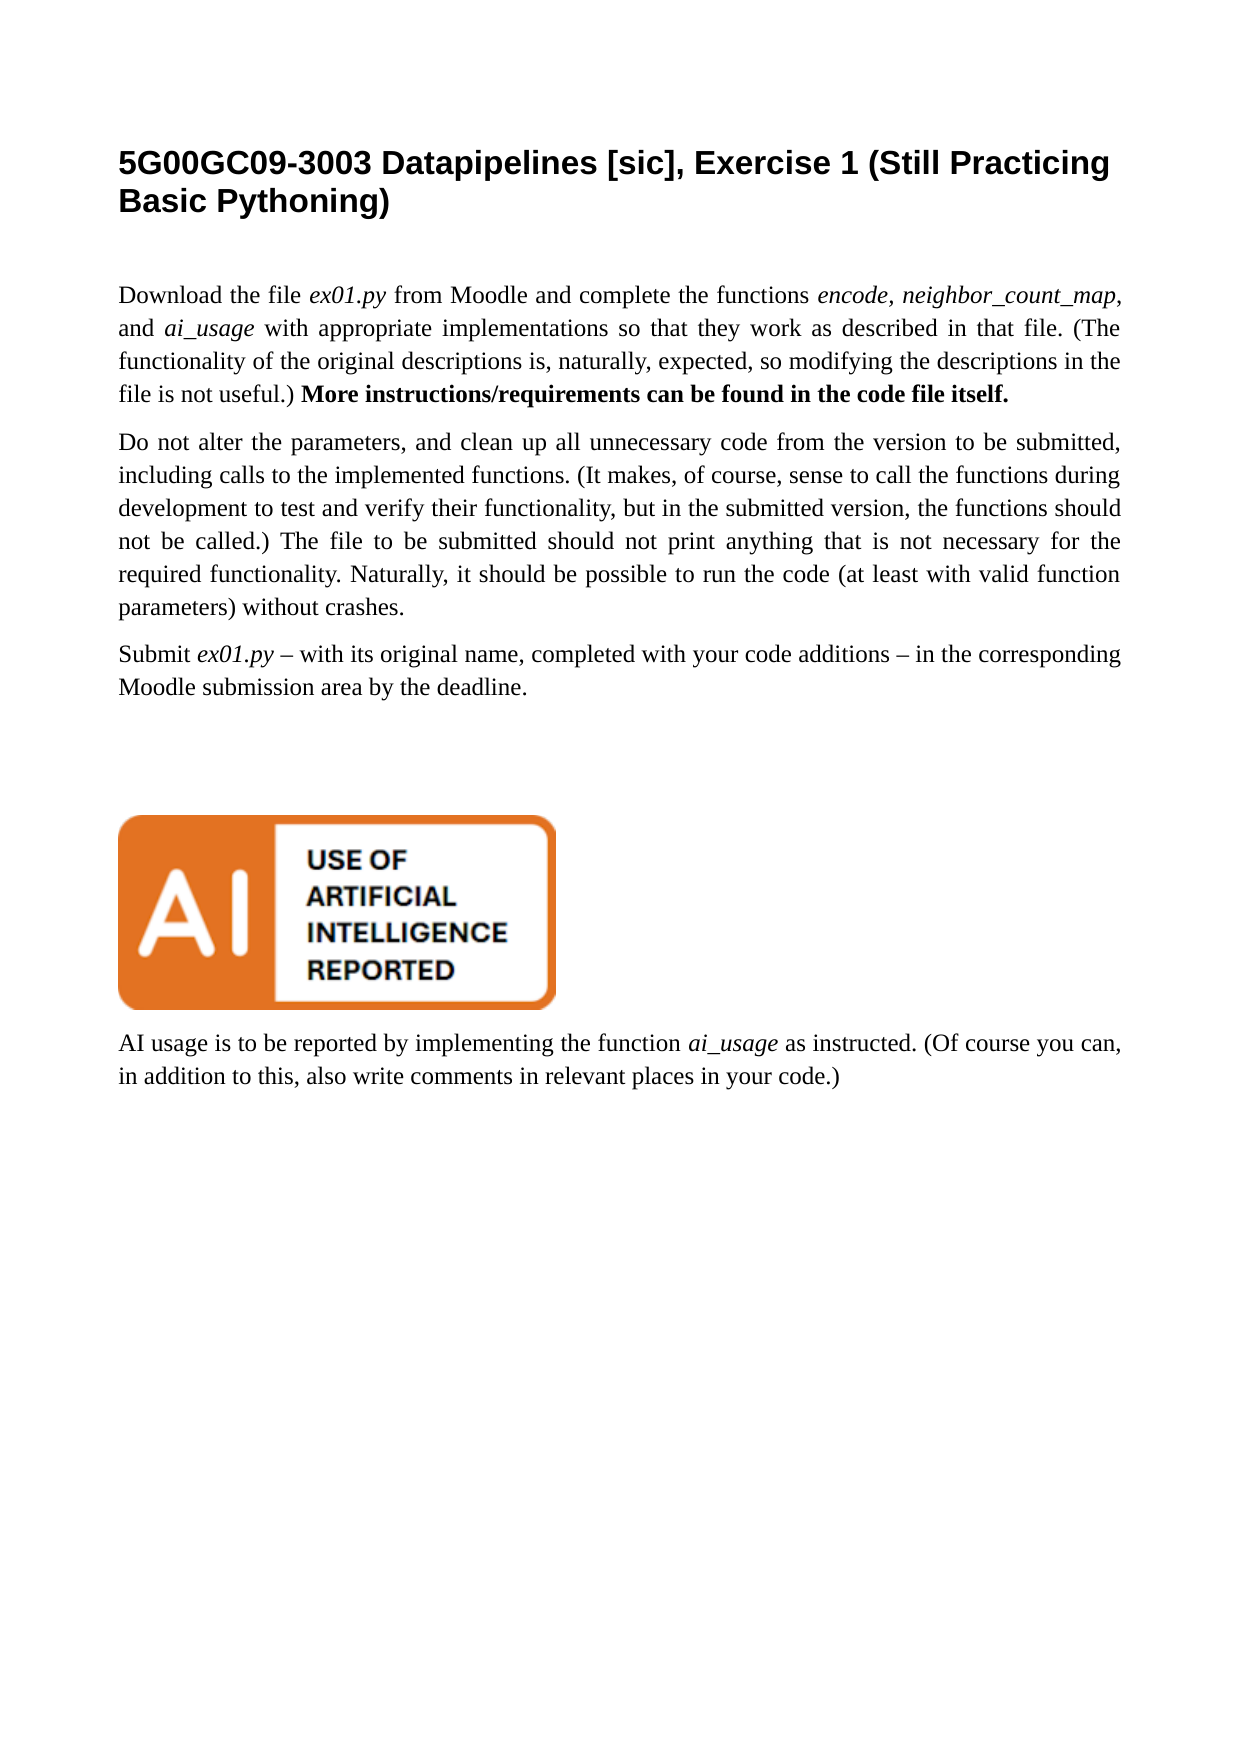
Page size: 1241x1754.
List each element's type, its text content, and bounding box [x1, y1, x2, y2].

subtitle 5G00GC09-3003 Datapipelines [sic], Exercise 1 (Still Practicing Basic Pythoning) [118, 143, 1122, 220]
text Do not alter the parameters, and clean up all unnecessary code from the version to be submitted, including calls to the implemented functions. (It makes, of course, sense to call the functions during development to test and verify their functionality, but in the submitted version, the functions should not be called.) The file to be submitted should not print anything that is not necessary for the required functionality. Naturally, it should be possible to run the code (at least with valid function parameters) without crashes. [118, 427, 1122, 621]
picture [118, 815, 556, 1010]
text Download the file ex01.py from Moodle and complete the functions encode, neighbor_count_map, and ai_usage with appropriate implementations so that they work as described in that file. (The functionality of the original descriptions is, naturally, expected, so modifying the descriptions in the file is not useful.) More instructions/requirements can be found in the code file itself. [118, 280, 1122, 408]
text AI usage is to be reported by implementing the function ai_usage as instructed. (Of course you can, in addition to this, also write comments in relevant places in your code.) [118, 1028, 1122, 1090]
text Submit ex01.py – with its original name, completed with your code additions – in the corresponding Moodle submission area by the deadline. [118, 639, 1122, 701]
